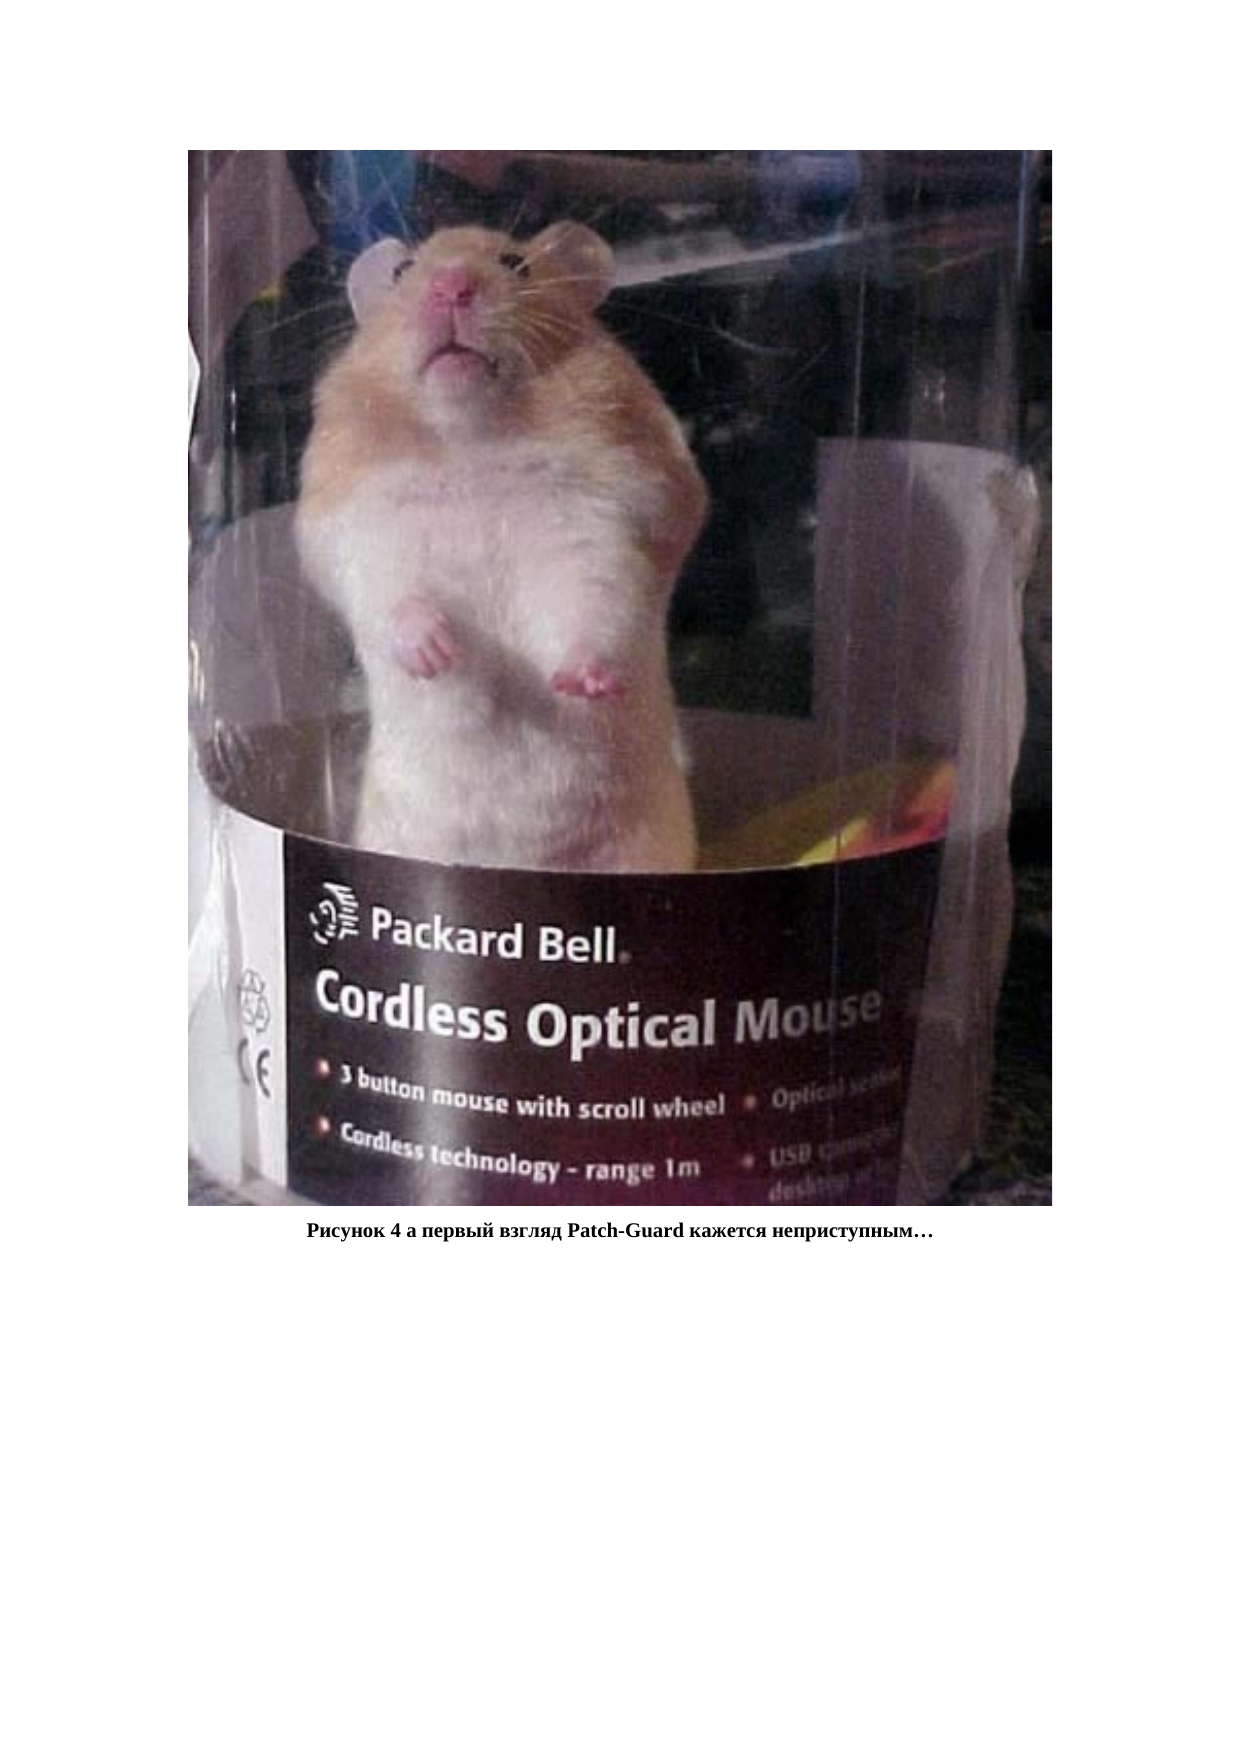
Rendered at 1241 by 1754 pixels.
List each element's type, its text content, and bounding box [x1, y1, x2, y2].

text Рисунок 4 а первый взгляд Patch-Guard кажется неприступным… [187, 1218, 1053, 1242]
picture [188, 150, 1053, 1206]
